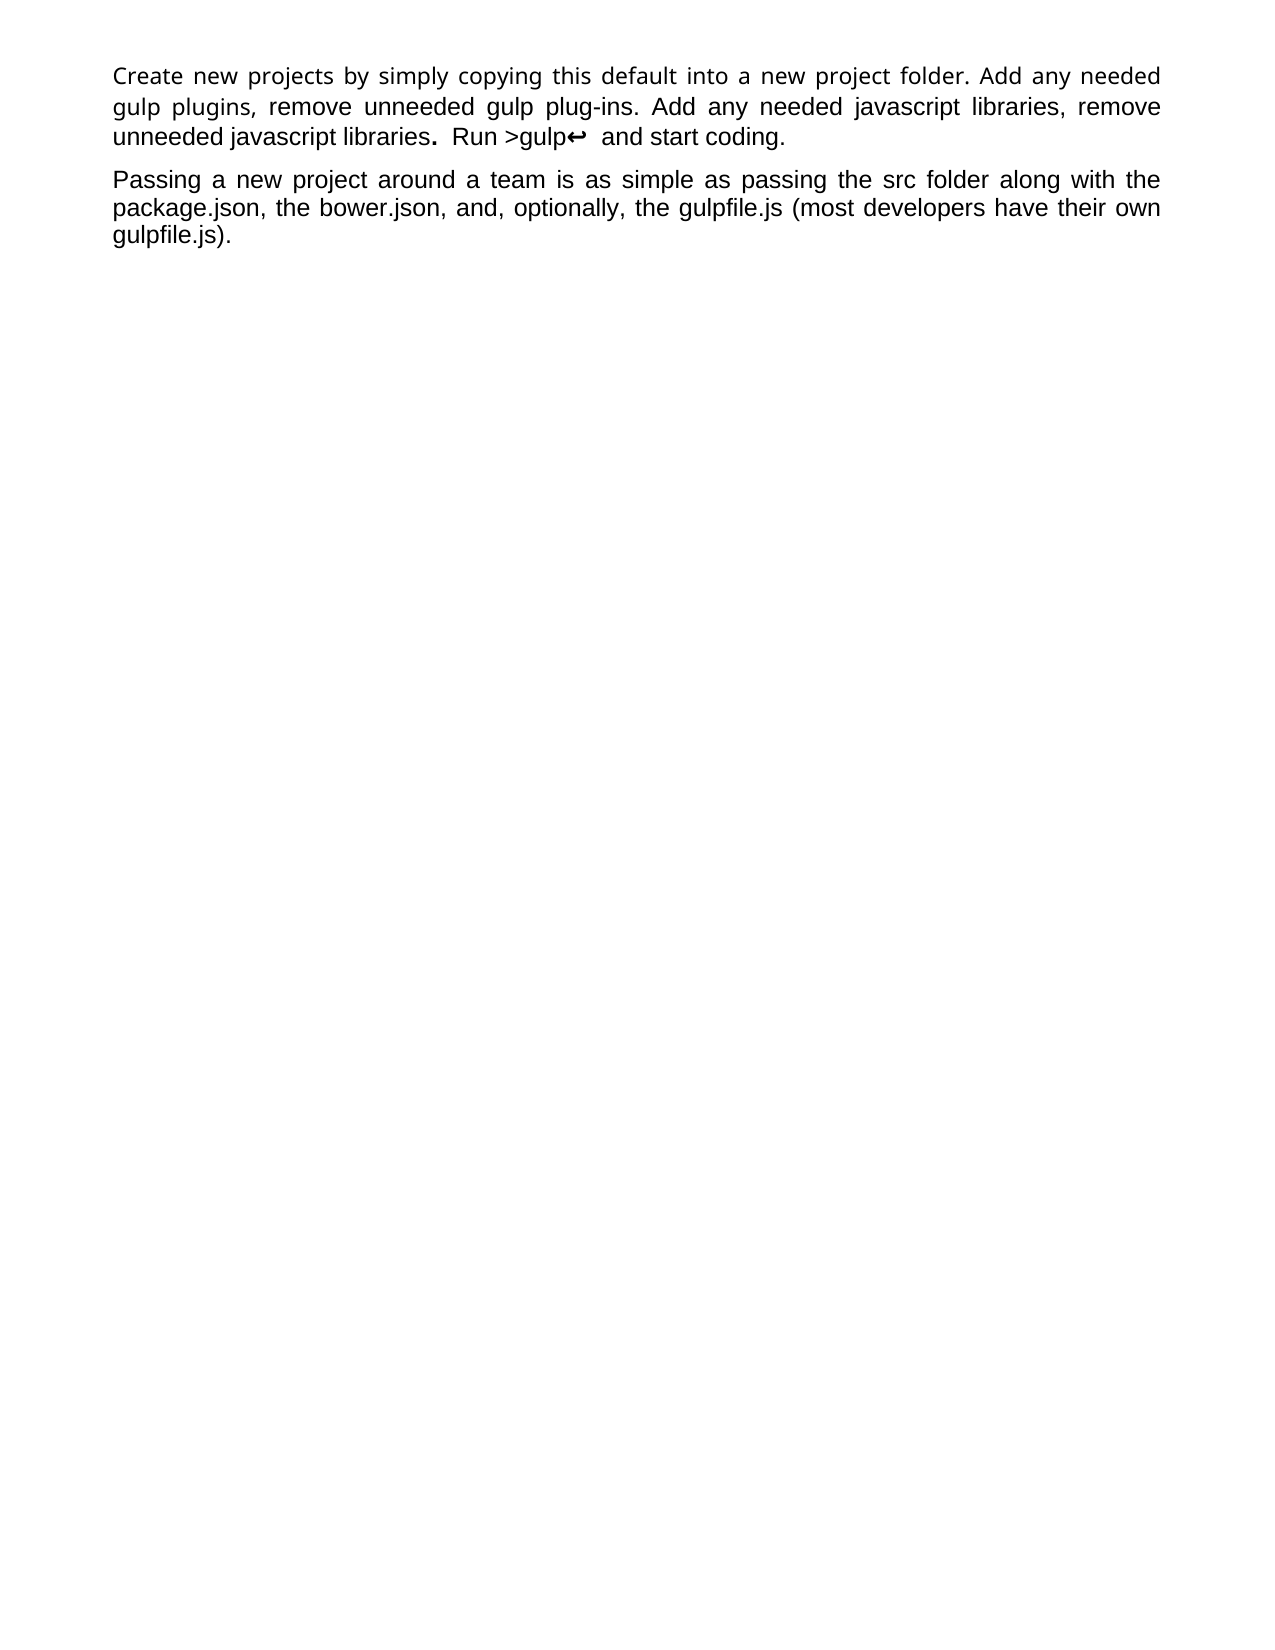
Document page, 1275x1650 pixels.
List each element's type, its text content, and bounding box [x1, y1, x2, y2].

text Create new projects by simply copying this default into a new project folder. Add any needed gulp plugins, remove unneeded gulp plug-ins. Add any needed javascript libraries, remove unneeded javascript libraries. Run >gulp↩ and start coding. [112, 60, 1162, 150]
text Passing a new project around a team is as simple as passing the src folder along with the package.json, the bower.json, and, optionally, the gulpfile.js (most developers have their own gulpfile.js). [112, 165, 1162, 249]
